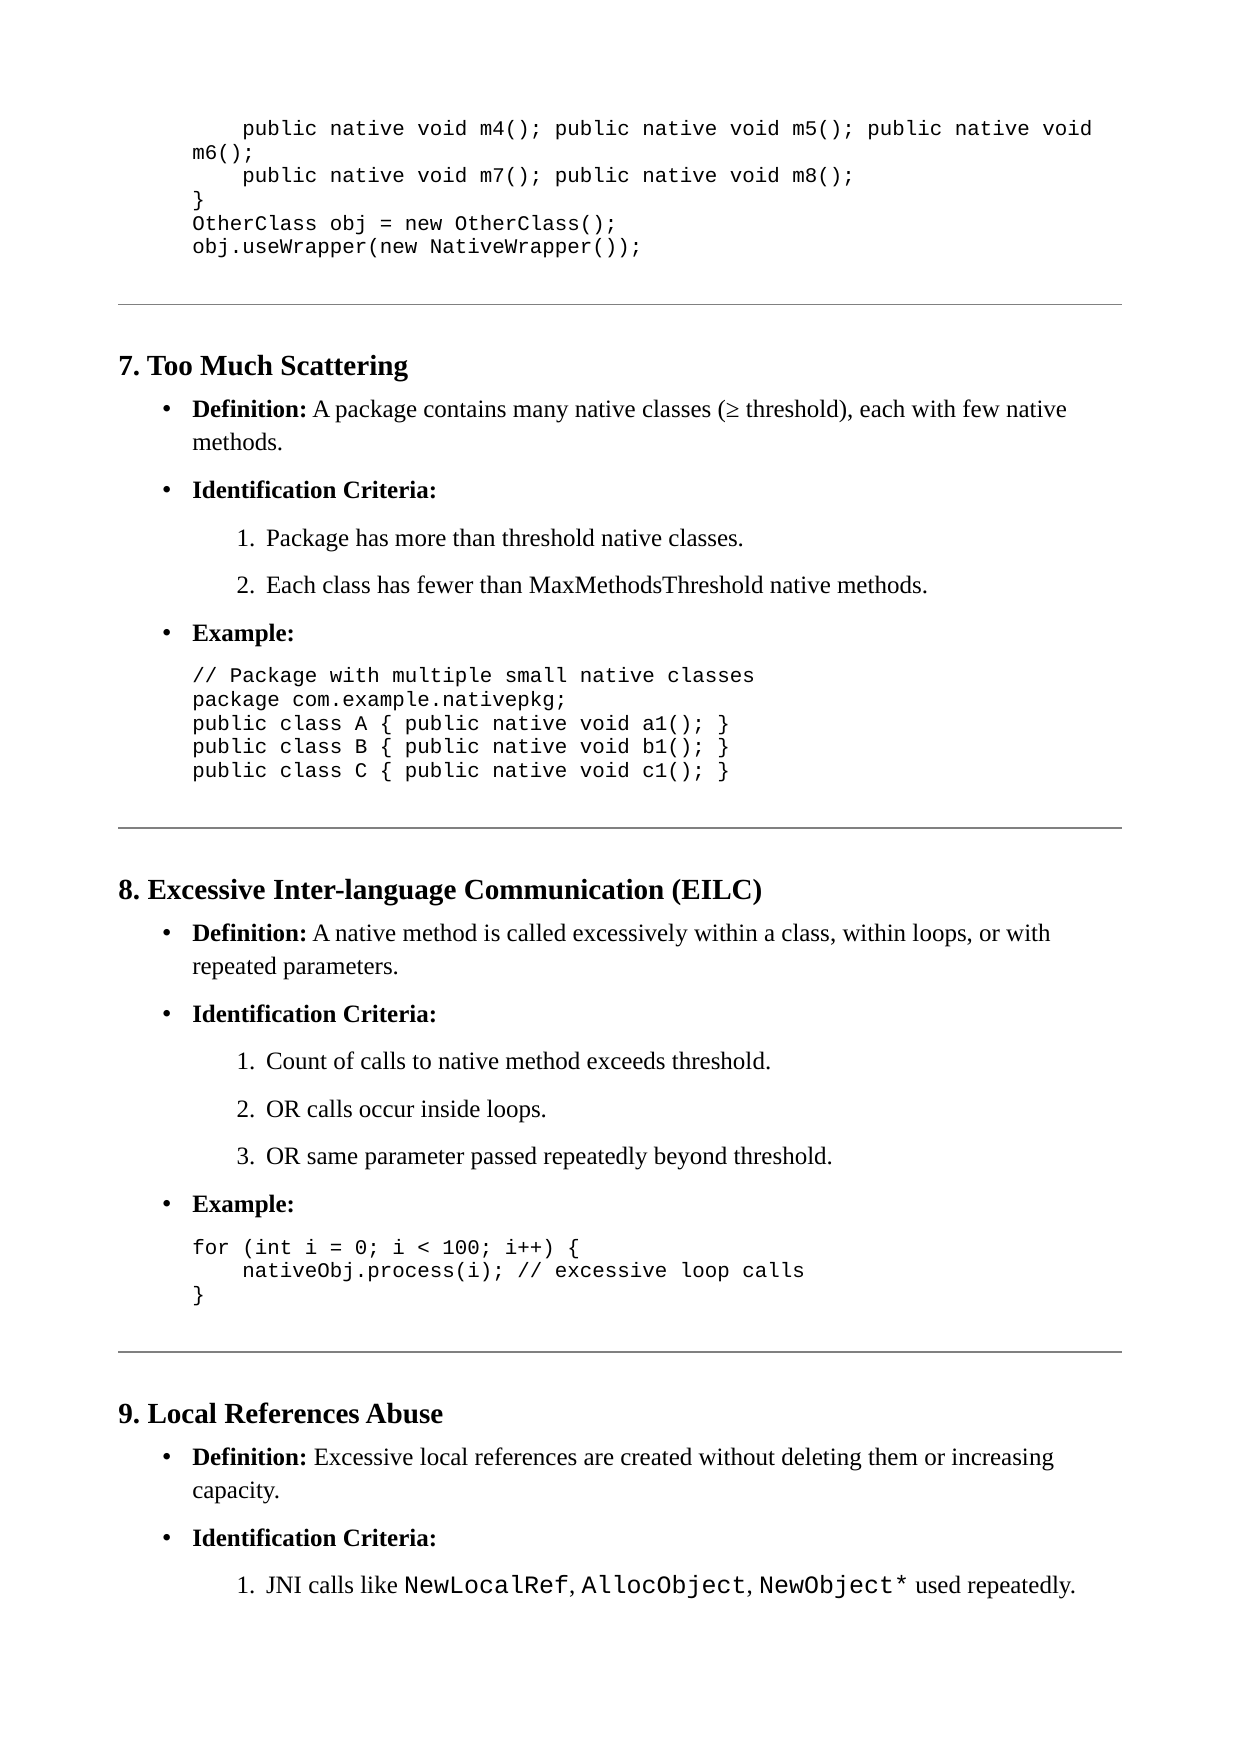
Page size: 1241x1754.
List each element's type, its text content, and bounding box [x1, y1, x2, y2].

list nativeObj.process(i); // excessive loop calls [162, 1260, 1122, 1284]
list Example: [162, 1189, 1122, 1218]
list Definition: A native method is called excessively within a class, within loops, or with repeated parameters. [162, 918, 1122, 980]
list Example: [162, 618, 1122, 647]
subtitle 8. Excessive Inter-language Communication (EILC) [118, 872, 1122, 906]
list public class A { public native void a1(); } [162, 713, 1122, 736]
list OR same parameter passed repeatedly beyond threshold. [236, 1141, 1122, 1170]
list Definition: Excessive local references are created without deleting them or increasing capacity. [162, 1442, 1122, 1504]
list } [162, 189, 1122, 213]
list Identification Criteria: [162, 475, 1122, 504]
list Identification Criteria: [162, 1523, 1122, 1551]
list public class C { public native void c1(); } [162, 760, 1122, 784]
subtitle 9. Local References Abuse [118, 1396, 1122, 1429]
list package com.example.nativepkg; [162, 689, 1122, 713]
list for (int i = 0; i < 100; i++) { [162, 1237, 1122, 1260]
list JNI calls like NewLocalRef, AllocObject, NewObject* used repeatedly. [236, 1570, 1122, 1601]
list Each class has fewer than MaxMethodsThreshold native methods. [236, 570, 1122, 599]
subtitle 7. Too Much Scattering [118, 348, 1122, 382]
list obj.useWrapper(new NativeWrapper()); [162, 236, 1122, 260]
list Package has more than threshold native classes. [236, 523, 1122, 551]
list public class B { public native void b1(); } [162, 736, 1122, 760]
list public native void m4(); public native void m5(); public native void m6(); [162, 118, 1122, 165]
list } [162, 1284, 1122, 1308]
list Count of calls to native method exceeds threshold. [236, 1046, 1122, 1075]
list public native void m7(); public native void m8(); [162, 165, 1122, 189]
list Definition: A package contains many native classes (≥ threshold), each with few native methods. [162, 394, 1122, 456]
list Identification Criteria: [162, 999, 1122, 1027]
list OtherClass obj = new OtherClass(); [162, 213, 1122, 236]
list OR calls occur inside loops. [236, 1094, 1122, 1123]
list // Package with multiple small native classes [162, 665, 1122, 689]
